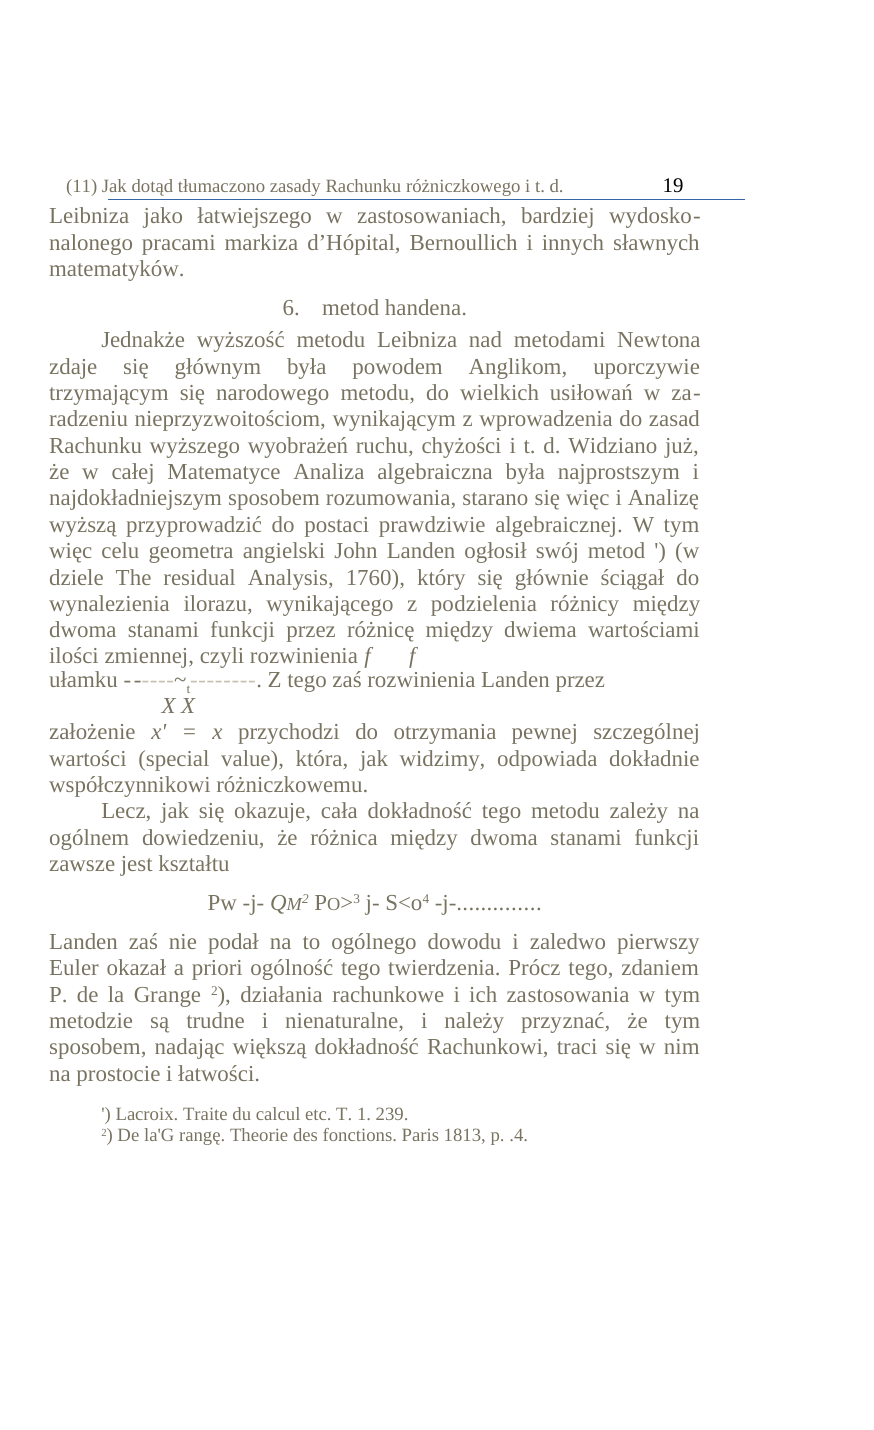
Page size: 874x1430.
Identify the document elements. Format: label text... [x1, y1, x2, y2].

list [49, 294, 283, 320]
text Leibniza jako łatwiejszego w zastosowaniach, bardziej wydosko­nalonego pracami markiza d’Hópital, Bernoullich i innych sławnych matematyków. [49, 202, 700, 281]
text Jednakże wyższość metodu Leibniza nad metodami New­tona zdaje się głównym była powodem Anglikom, uporczywie trzymającym się narodowego metodu, do wielkich usiłowań w za­radzeniu nieprzyzwoitościom, wynikającym z wprowadzenia do zasad Rachunku wyższego wyobrażeń ruchu, chyżości i t. d. Widziano już, że w całej Matematyce Analiza algebraiczna była najprostszym i najdokładniejszym sposobem rozumowania, starano się więc i Analizę wyższą przyprowadzić do postaci prawdziwie algebraicznej. W tym więc celu geometra angielski John Landen ogłosił swój metod ') (w dziele The residual Analysis, 1760), który się głównie ściągał do wynalezienia ilorazu, wynikającego z po­dzielenia różnicy między dwoma stanami funkcji przez różnicę między dwiema wartościami ilości zmiennej, czyli rozwinienia f f [49, 326, 700, 669]
text Lecz, jak się okazuje, cała dokładność tego metodu zależy na ogólnem dowiedzeniu, że różnica między dwoma stanami funkcji zawsze jest kształtu [49, 797, 700, 877]
text założenie x' = x przychodzi do otrzymania pewnej szczególnej wartości (special value), która, jak widzimy, odpowiada dokładnie współczynnikowi różniczkowemu. [49, 718, 700, 797]
text 2) De la'G rangę. Theorie des fonctions. Paris 1813, p. .4. [49, 1124, 700, 1146]
text Pw -j- Qm2 Po>3 j- S<o4 -j- [49, 889, 700, 915]
list metod handena. [299, 294, 700, 320]
text ułamku ~t . Z tego zaś rozwinienia Landen przez [49, 669, 700, 692]
text Landen zaś nie podał na to ogólnego dowodu i zaledwo pierwszy Euler okazał a priori ogólność tego twierdzenia. Prócz tego, zdaniem P. de la Grange 2), działania rachunkowe i ich za­stosowania w tym metodzie są trudne i nienaturalne, i należy przy­znać, że tym sposobem, nadając większą dokładność Rachunkowi, traci się w nim na prostocie i łatwości. [49, 928, 700, 1086]
text ') Lacroix. Traite du calcul etc. T. 1. 239. [49, 1103, 700, 1124]
text X X [161, 692, 700, 718]
